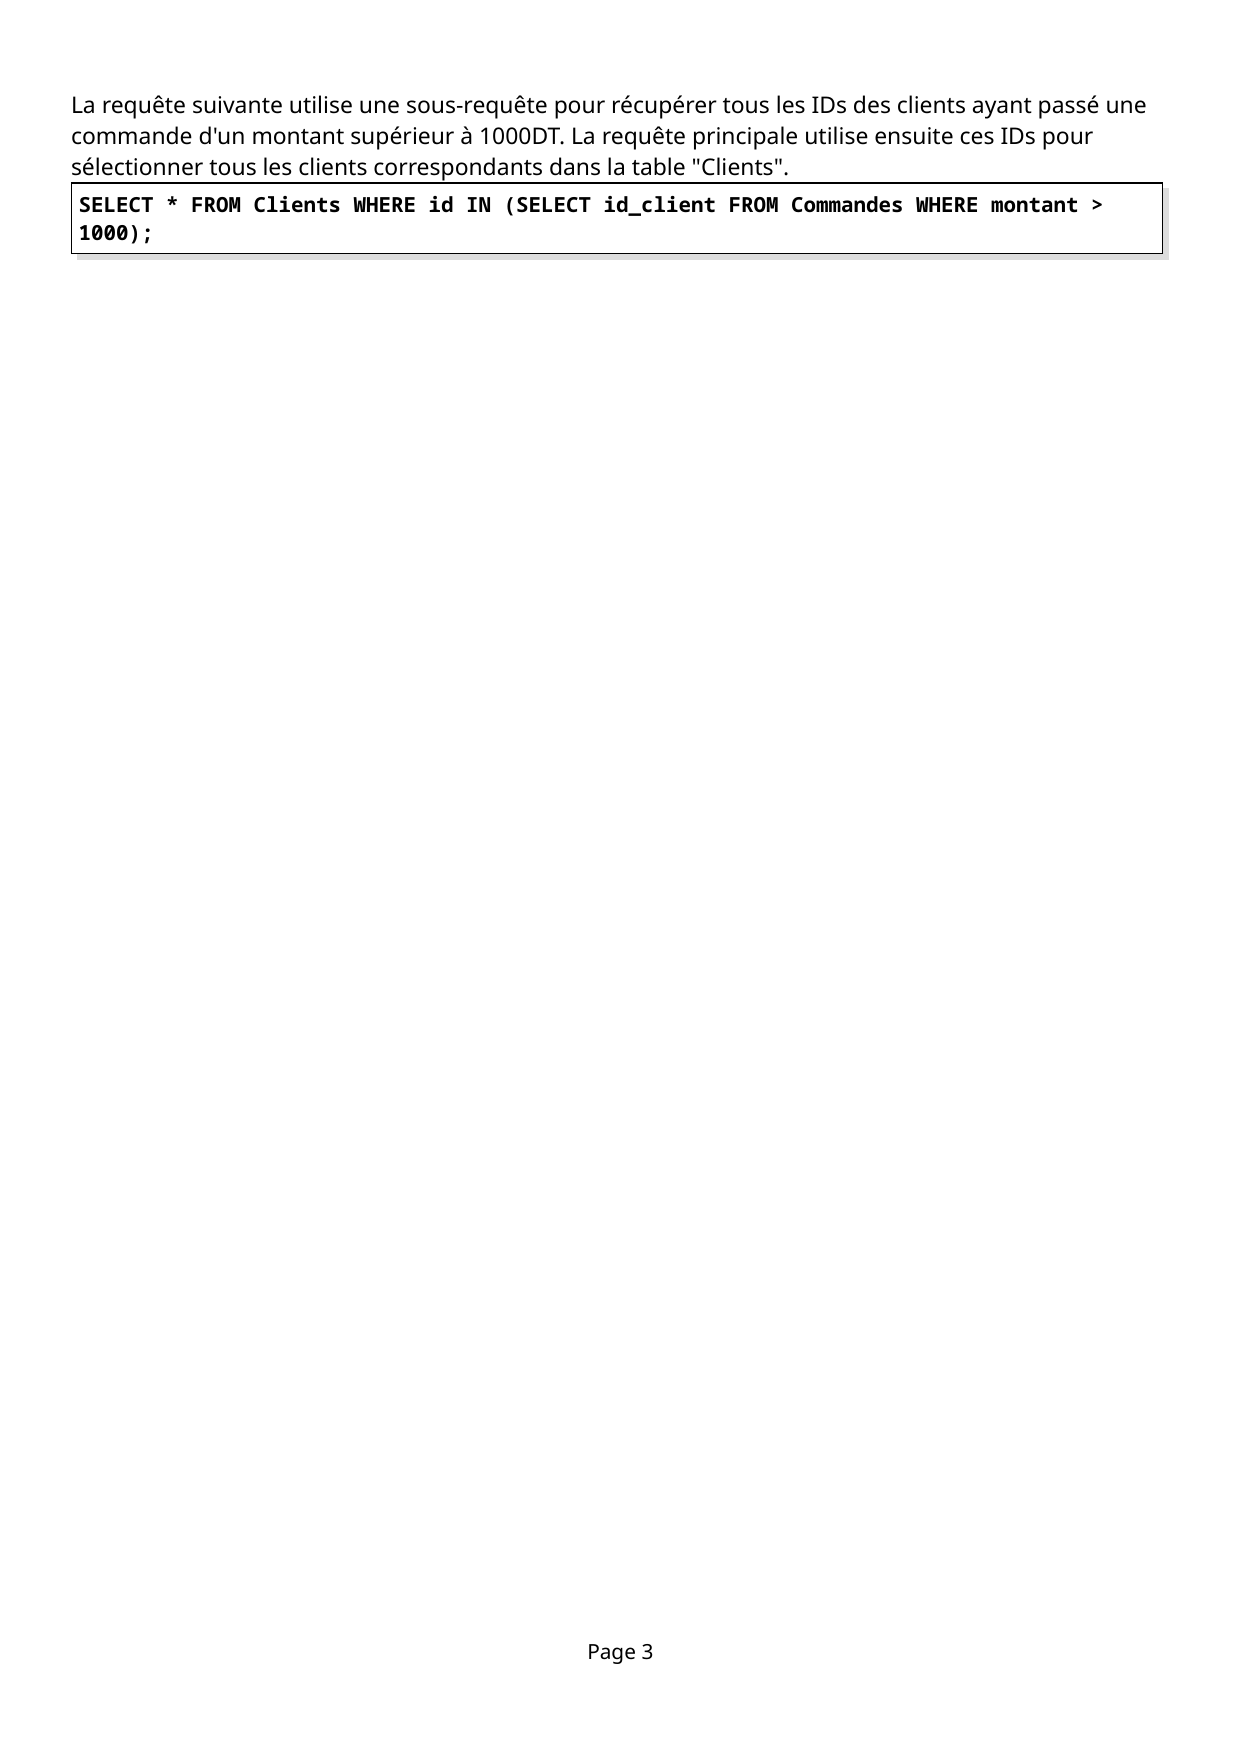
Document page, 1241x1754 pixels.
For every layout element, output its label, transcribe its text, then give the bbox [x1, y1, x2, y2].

text La requête suivante utilise une sous-requête pour récupérer tous les IDs des clients ayant passé une commande d'un montant supérieur à 1000DT. La requête principale utilise ensuite ces IDs pour sélectionner tous les clients correspondants dans la table "Clients". [71, 88, 1169, 182]
text SELECT * FROM Clients WHERE id IN (SELECT id_client FROM Commandes WHERE montant > 1000); [72, 184, 1162, 253]
